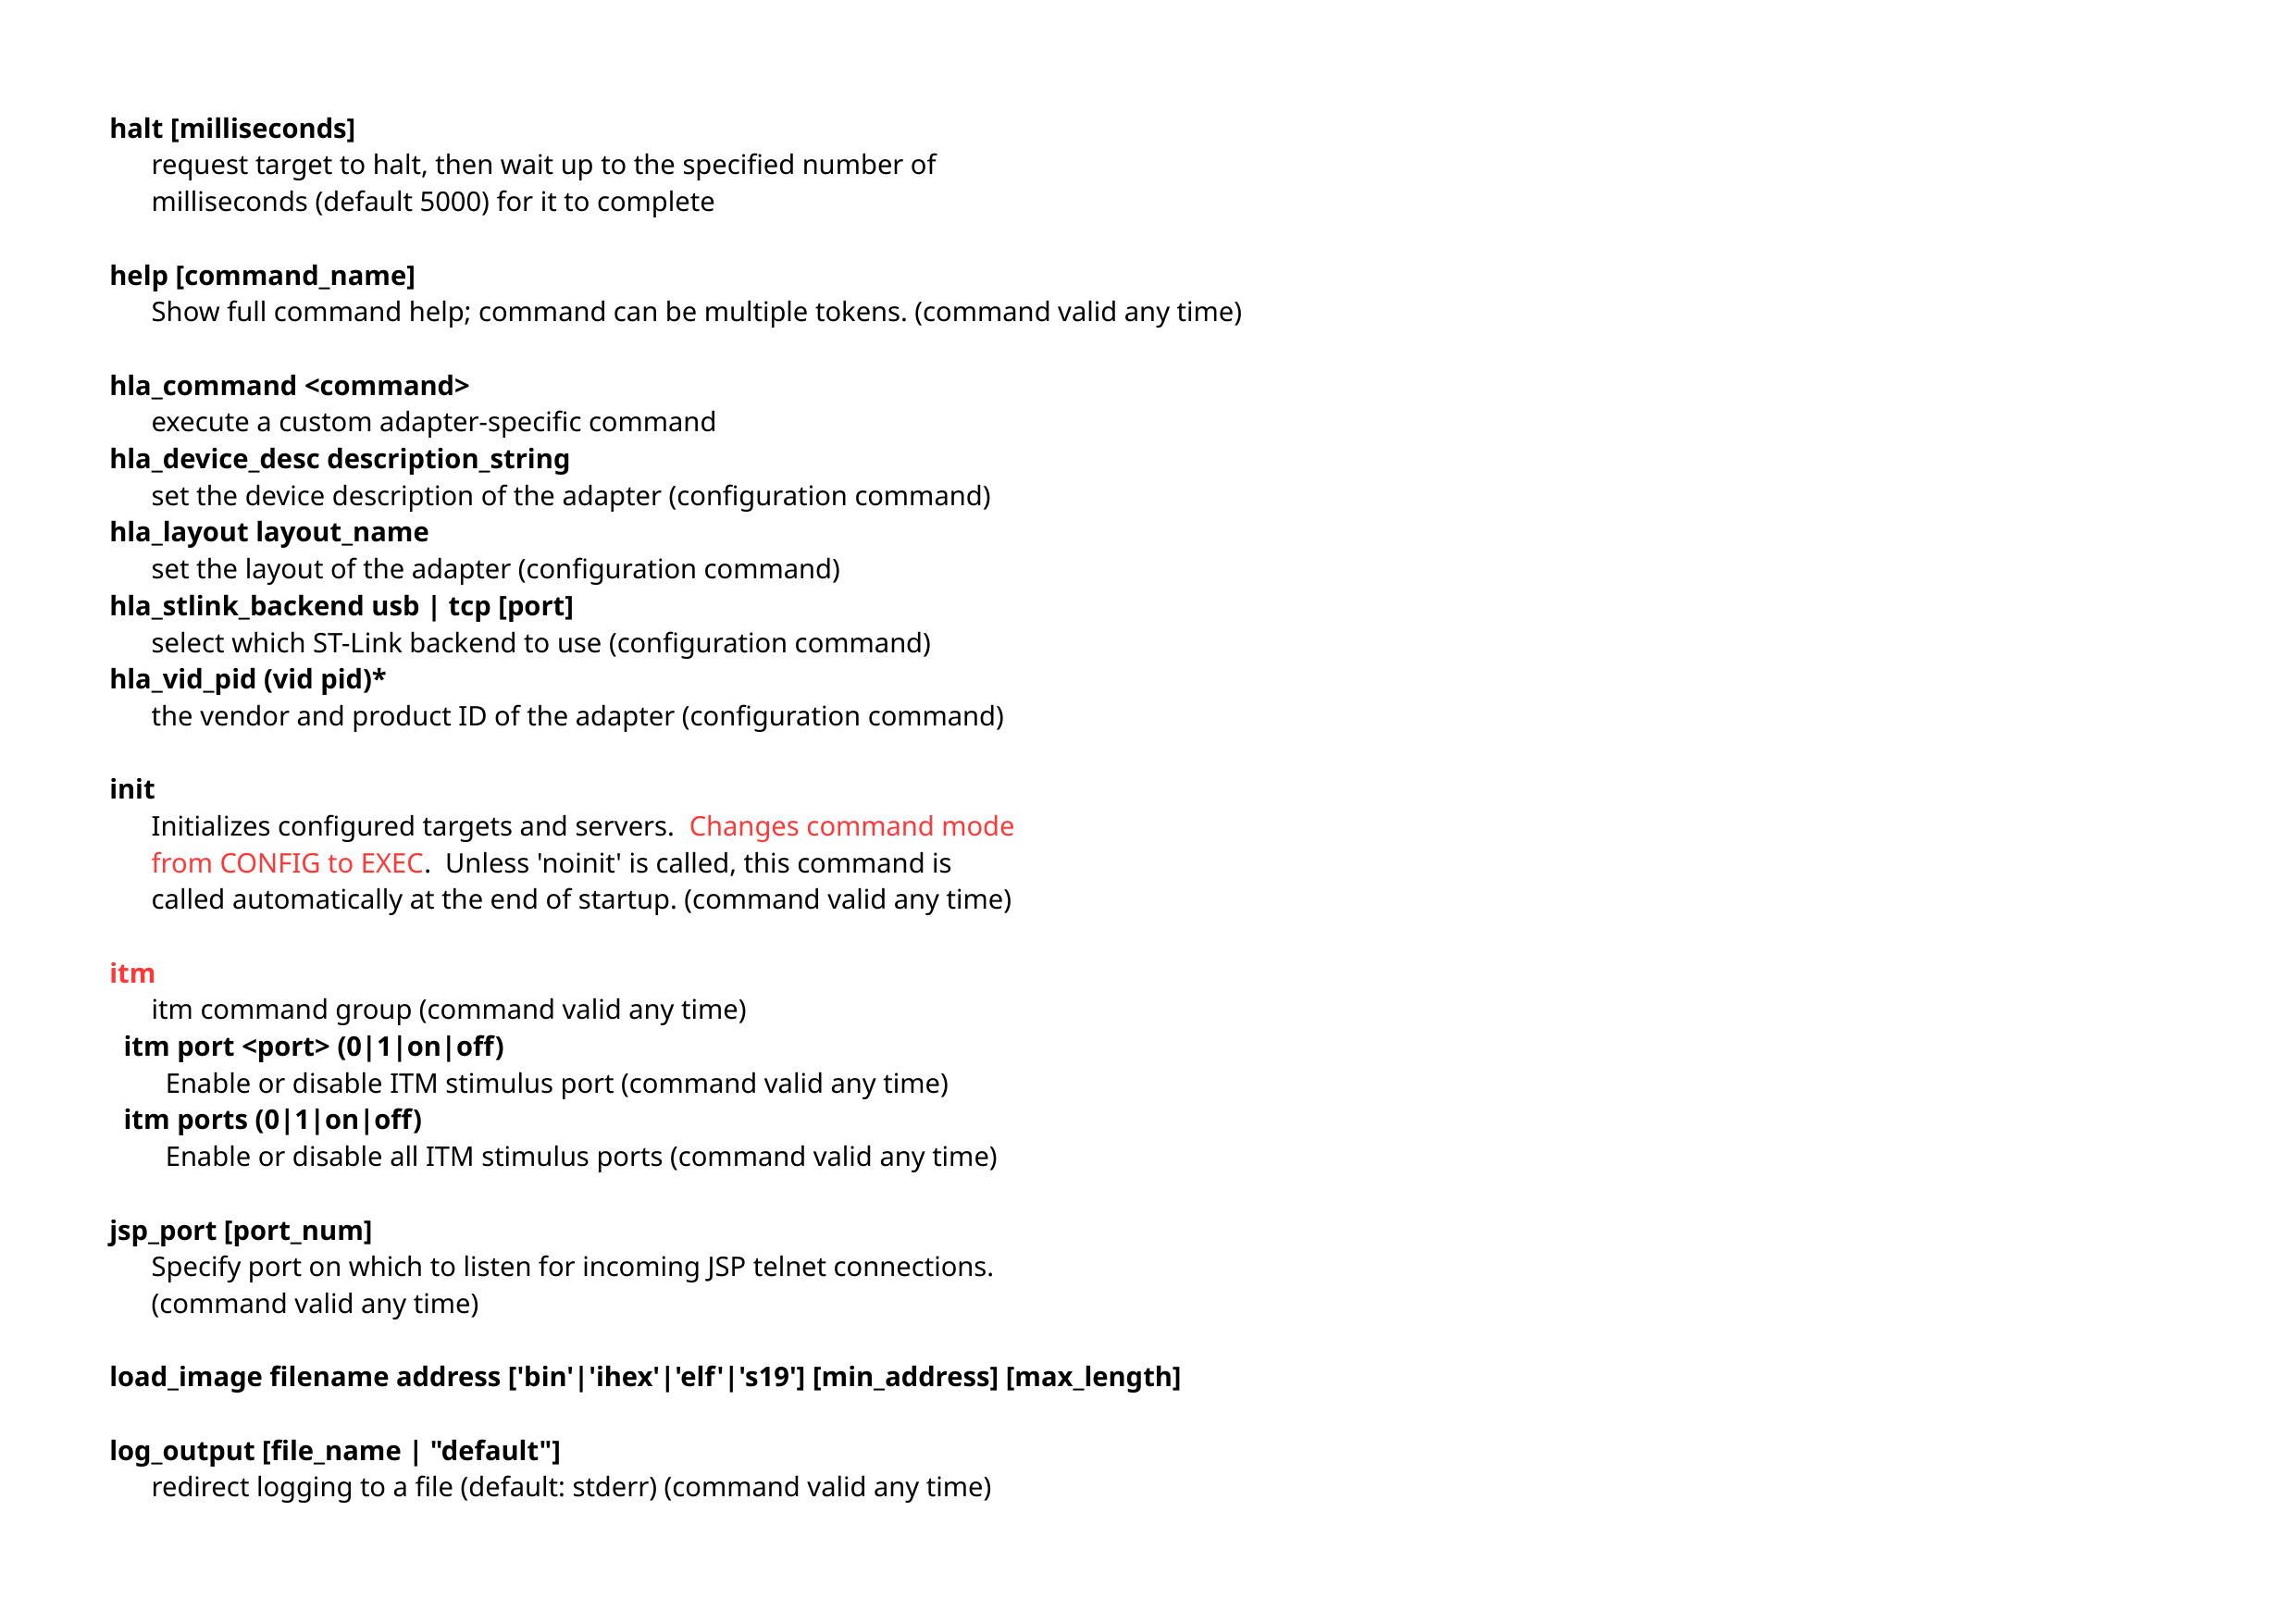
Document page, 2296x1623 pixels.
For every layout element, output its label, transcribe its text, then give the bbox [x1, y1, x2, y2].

text help [command_name] [109, 256, 2186, 293]
text called automatically at the end of startup. (command valid any time) [109, 881, 2186, 917]
text the vendor and product ID of the adapter (configuration command) [109, 697, 2186, 734]
text milliseconds (default 5000) for it to complete [109, 182, 2186, 219]
text set the layout of the adapter (configuration command) [109, 550, 2186, 587]
text load_image filename address ['bin'|'ihex'|'elf'|'s19'] [min_address] [max_length] [109, 1357, 2186, 1394]
text hla_stlink_backend usb | tcp [port] [109, 587, 2186, 624]
text hla_layout layout_name [109, 514, 2186, 550]
text redirect logging to a file (default: stderr) (command valid any time) [109, 1468, 2186, 1505]
text Show full command help; command can be multiple tokens. (command valid any time) [109, 293, 2186, 329]
text from CONFIG to EXEC. Unless 'noinit' is called, this command is [109, 844, 2186, 881]
text halt [milliseconds] [109, 109, 2186, 146]
text jsp_port [port_num] [109, 1211, 2186, 1247]
text hla_command <command> [109, 366, 2186, 403]
text Enable or disable all ITM stimulus ports (command valid any time) [109, 1137, 2186, 1174]
text init [109, 770, 2186, 807]
text hla_device_desc description_string [109, 440, 2186, 477]
text Enable or disable ITM stimulus port (command valid any time) [109, 1064, 2186, 1101]
text Specify port on which to listen for incoming JSP telnet connections. [109, 1247, 2186, 1284]
text itm port <port> (0|1|on|off) [109, 1027, 2186, 1064]
text select which ST-Link backend to use (configuration command) [109, 624, 2186, 660]
text execute a custom adapter-specific command [109, 403, 2186, 440]
text request target to halt, then wait up to the specified number of [109, 146, 2186, 182]
text itm command group (command valid any time) [109, 991, 2186, 1027]
text (command valid any time) [109, 1284, 2186, 1321]
text hla_vid_pid (vid pid)* [109, 660, 2186, 697]
text itm [109, 954, 2186, 991]
text Initializes configured targets and servers. Changes command mode [109, 807, 2186, 844]
text itm ports (0|1|on|off) [109, 1101, 2186, 1137]
text log_output [file_name | "default"] [109, 1431, 2186, 1468]
text set the device description of the adapter (configuration command) [109, 477, 2186, 514]
